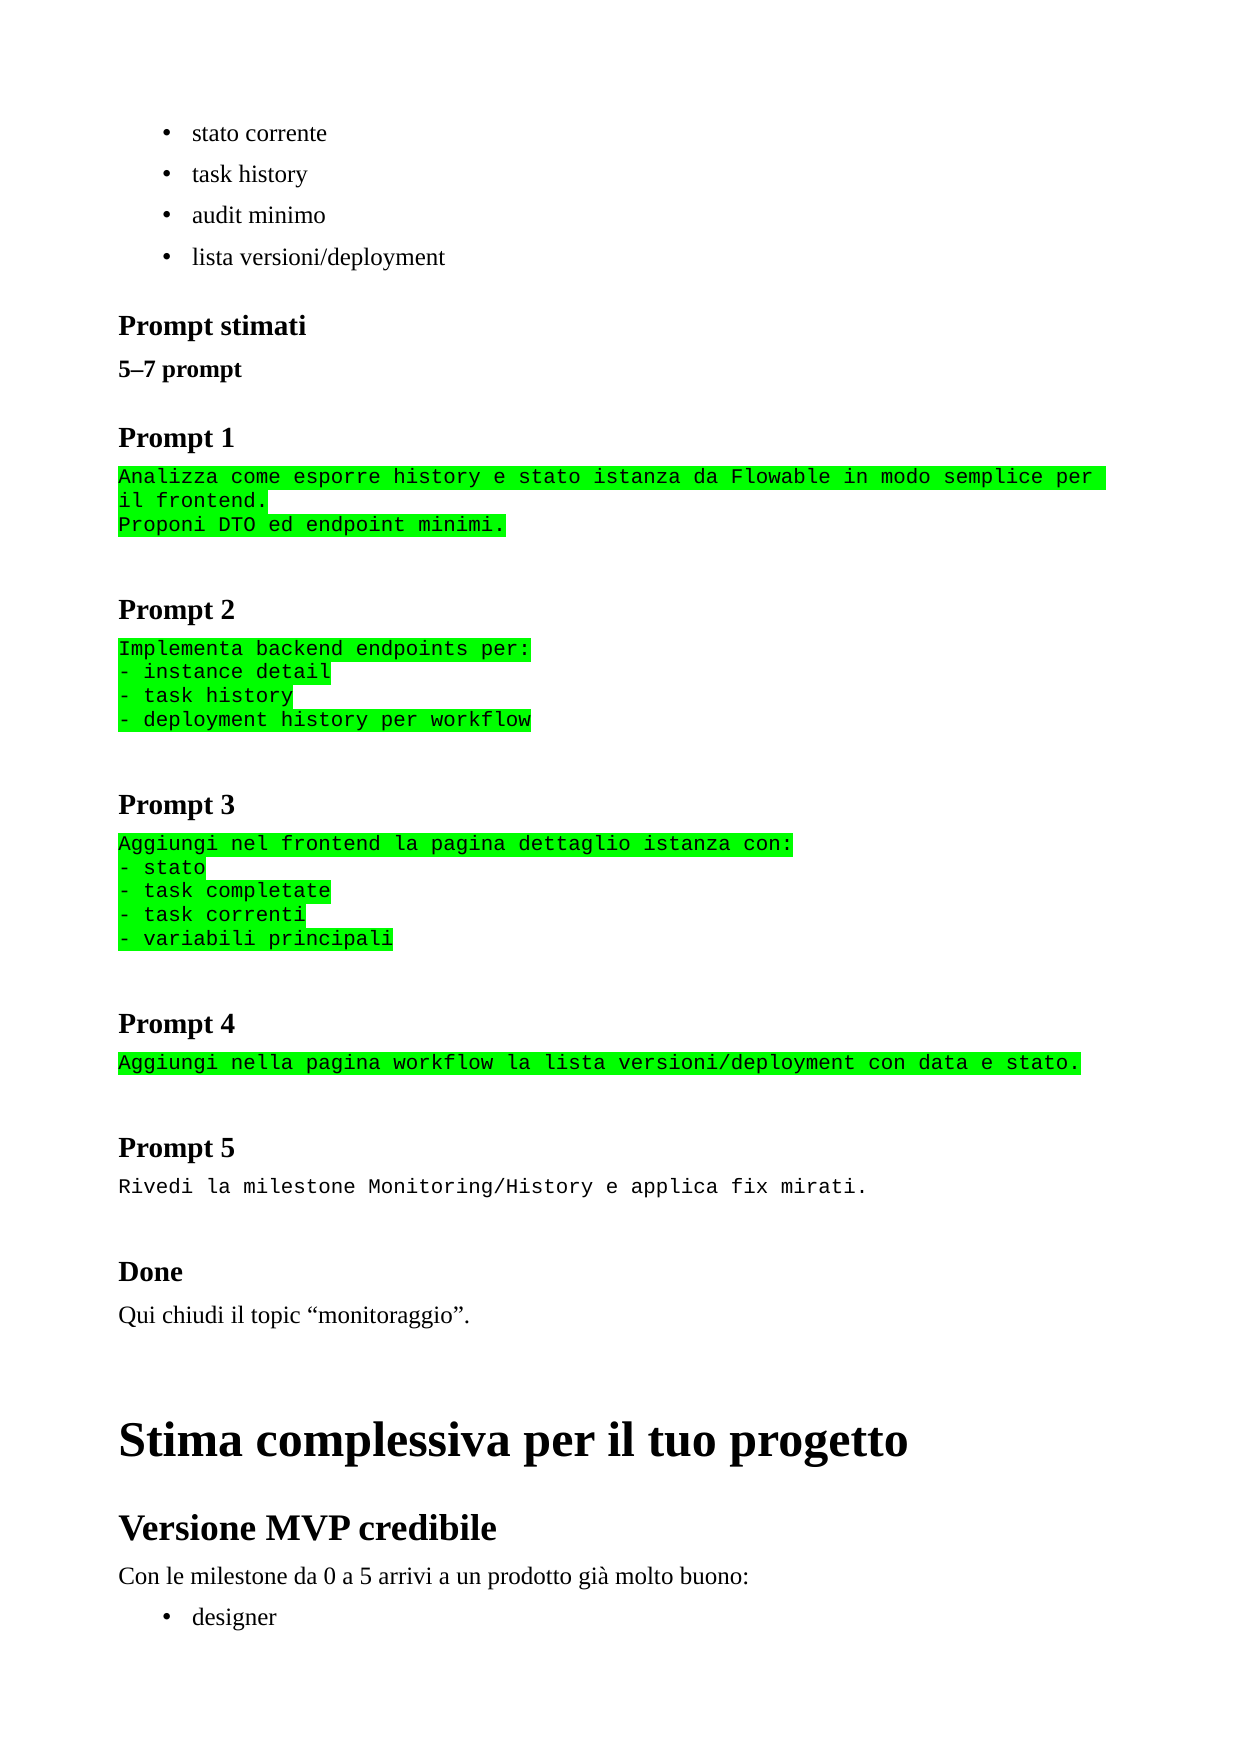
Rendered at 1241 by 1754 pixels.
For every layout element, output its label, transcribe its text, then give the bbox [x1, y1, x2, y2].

text Proponi DTO ed endpoint minimi. [118, 514, 1122, 537]
list audit minimo [162, 201, 1122, 229]
subtitle Prompt 5 [118, 1130, 1122, 1163]
subtitle Done [118, 1254, 1122, 1288]
text Implementa backend endpoints per: [118, 638, 1122, 662]
text 5–7 prompt [118, 354, 1122, 383]
text Aggiungi nella pagina workflow la lista versioni/deployment con data e stato. [118, 1052, 1122, 1075]
text Aggiungi nel frontend la pagina dettaglio istanza con: [118, 833, 1122, 857]
text Qui chiudi il topic “monitoraggio”. [118, 1300, 1122, 1329]
list task history [162, 159, 1122, 188]
text Analizza come esporre history e stato istanza da Flowable in modo semplice per il frontend. [118, 466, 1122, 514]
text - task correnti [118, 904, 1122, 928]
text - task completate [118, 880, 1122, 904]
text Con le milestone da 0 a 5 arrivi a un prodotto già molto buono: [118, 1561, 1122, 1589]
text - instance detail [118, 662, 1122, 685]
list stato corrente [162, 118, 1122, 147]
text - stato [118, 857, 1122, 880]
subtitle Prompt 4 [118, 1006, 1122, 1039]
subtitle Prompt stimati [118, 308, 1122, 342]
text Rivedi la milestone Monitoring/History e applica fix mirati. [118, 1176, 1122, 1199]
subtitle Prompt 3 [118, 787, 1122, 821]
text - task history [118, 685, 1122, 709]
text - variabili principali [118, 928, 1122, 951]
subtitle Stima complessiva per il tuo progetto [118, 1410, 1122, 1468]
subtitle Versione MVP credibile [118, 1505, 1122, 1548]
list designer [162, 1602, 1122, 1631]
list lista versioni/deployment [162, 242, 1122, 271]
text - deployment history per workflow [118, 709, 1122, 732]
subtitle Prompt 1 [118, 420, 1122, 454]
subtitle Prompt 2 [118, 592, 1122, 625]
